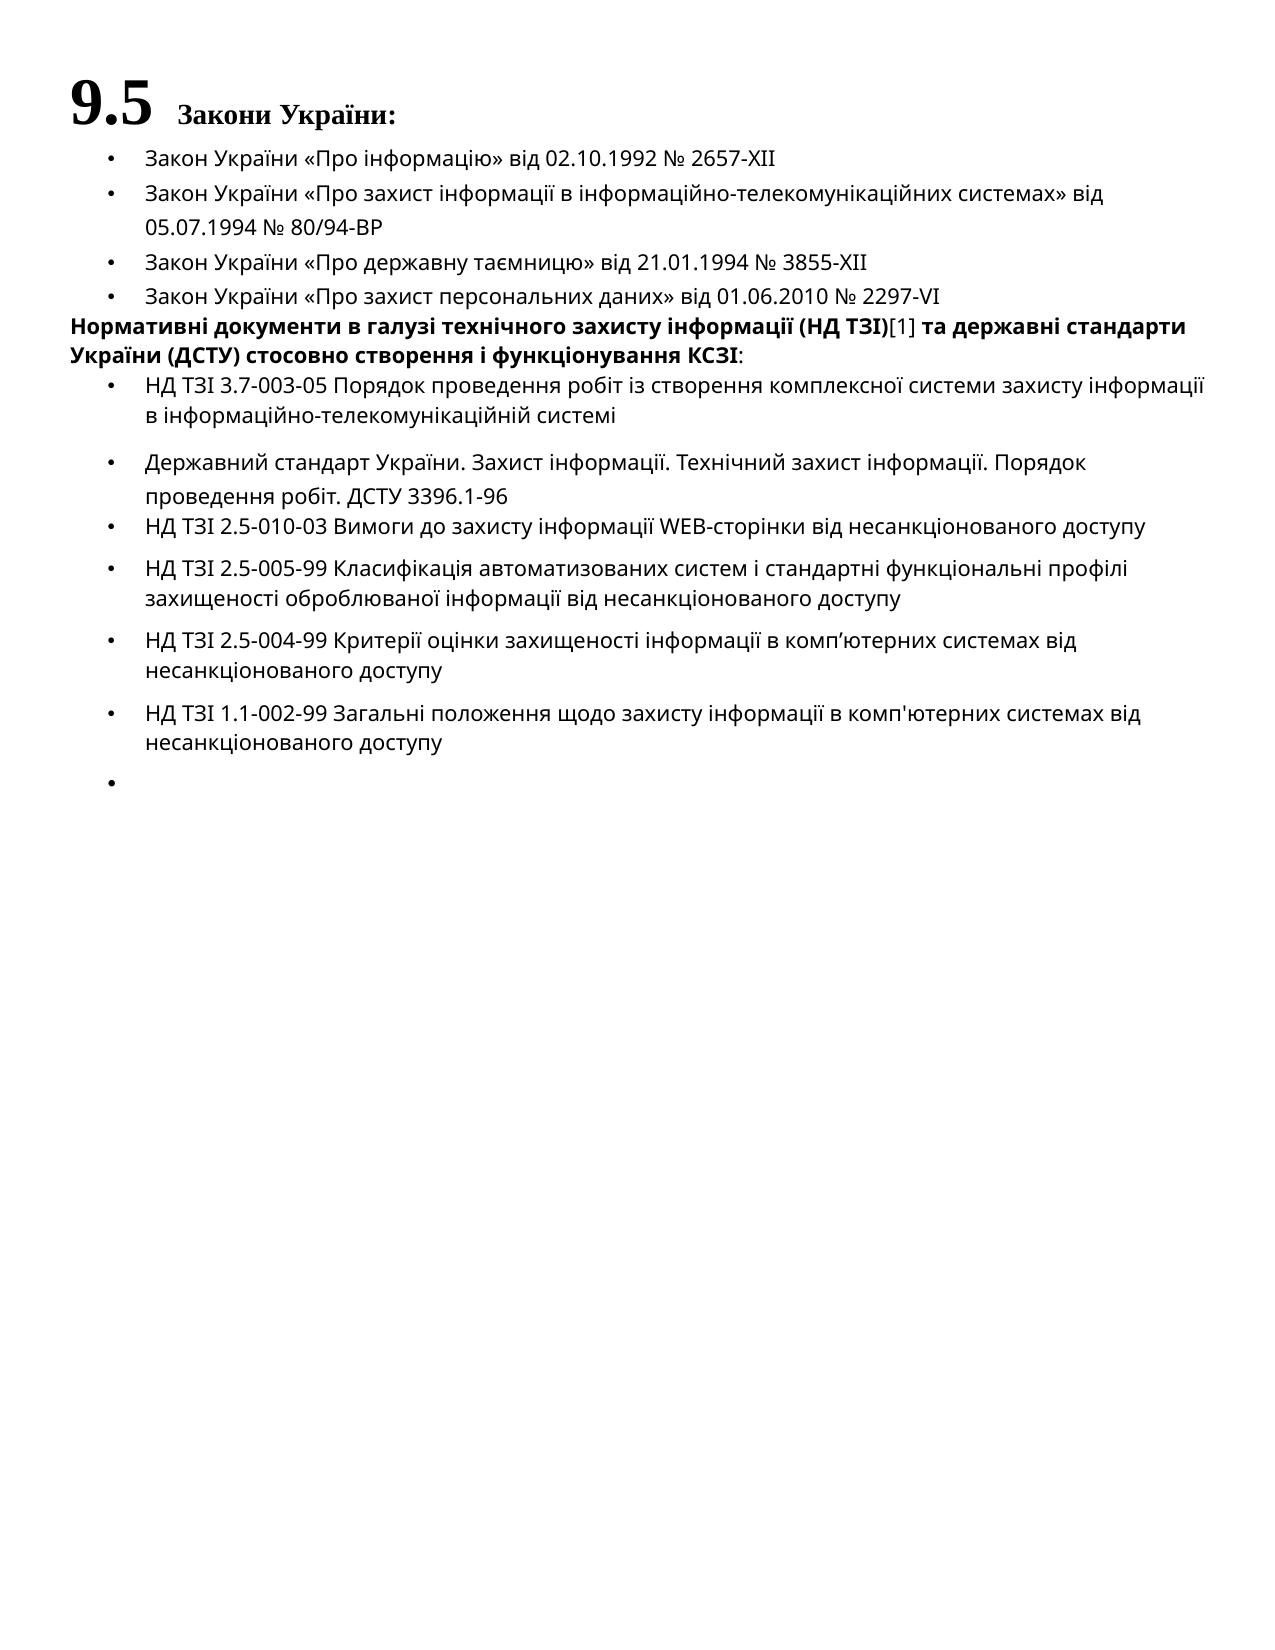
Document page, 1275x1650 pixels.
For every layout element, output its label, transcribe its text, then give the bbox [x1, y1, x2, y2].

text 9.5 Закони України: [70, 62, 1212, 139]
list НД ТЗІ 1.1-002-99 Загальні положення щодо захисту інформації в комп'ютерних системах від несанкціонованого доступу [107, 697, 1212, 757]
text Нормативні документи в галузі технічного захисту інформації (НД ТЗІ)[1] та державні стандарти України (ДСТУ) стосовно створення і функціонування КСЗІ: [70, 311, 1212, 370]
list Закон України «Про захист інформації в інформаційно-телекомунікаційних системах» від 05.07.1994 № 80/94-ВР [107, 173, 1212, 242]
list Закон України «Про інформацію» від 02.10.1992 № 2657-XII [107, 139, 1212, 173]
list Закон України «Про захист персональних даних» від 01.06.2010 № 2297-VI [107, 276, 1212, 311]
list НД ТЗІ 2.5-004-99 Критерії оцінки захищеності інформації в комп’ютерних системах від несанкціонованого доступу [107, 625, 1212, 685]
list Державний стандарт України. Захист інформації. Технічний захист інформації. Порядок проведення робіт. ДСТУ 3396.1-96 [107, 442, 1212, 511]
list Закон України «Про державну таємницю» від 21.01.1994 № 3855-XII [107, 242, 1212, 276]
list НД ТЗІ 2.5-010-03 Вимоги до захисту інформації WEB-сторінки від несанкціонованого доступу [107, 511, 1212, 541]
list НД ТЗІ 3.7-003-05 Порядок проведення робіт із створення комплексної системи захисту інформації в інформаційно-телекомунікаційній системі [107, 370, 1212, 430]
list НД ТЗІ 2.5-005-99 Класифікація автоматизованих систем і стандартні функціональні профілі захищеності оброблюваної інформації від несанкціонованого доступу [107, 553, 1212, 613]
